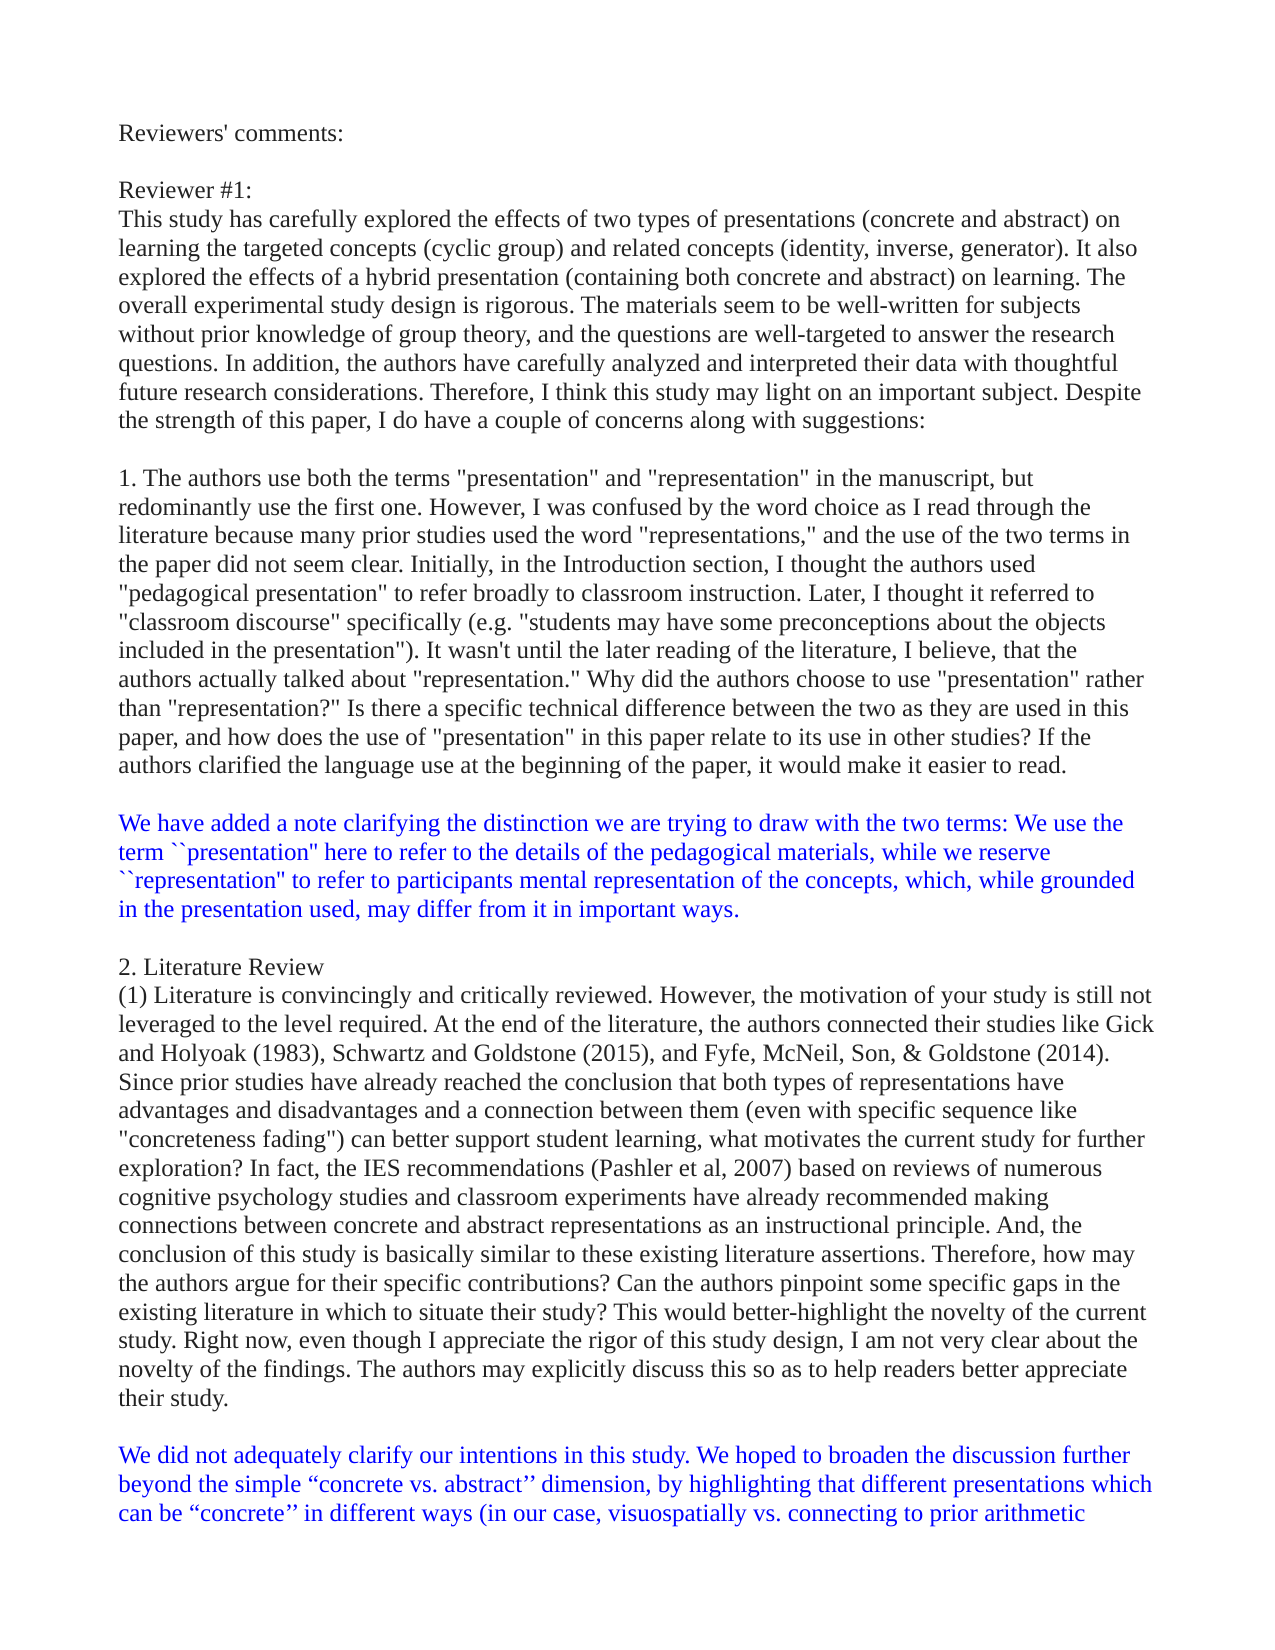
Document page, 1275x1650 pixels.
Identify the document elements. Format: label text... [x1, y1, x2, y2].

text We have added a note clarifying the distinction we are trying to draw with the two terms: We use the term ``presentation'' here to refer to the details of the pedagogical materials, while we reserve ``representation'' to refer to participants mental representation of the concepts, which, while grounded in the presentation used, may differ from it in important ways. 2. Literature Review (1) Literature is convincingly and critically reviewed. However, the motivation of your study is still not leveraged to the level required. At the end of the literature, the authors connected their studies like Gick and Holyoak (1983), Schwartz and Goldstone (2015), and Fyfe, McNeil, Son, & Goldstone (2014). Since prior studies have already reached the conclusion that both types of representations have advantages and disadvantages and a connection between them (even with specific sequence like "concreteness fading") can better support student learning, what motivates the current study for further exploration? In fact, the IES recommendations (Pashler et al, 2007) based on reviews of numerous cognitive psychology studies and classroom experiments have already recommended making connections between concrete and abstract representations as an instructional principle. And, the conclusion of this study is basically similar to these existing literature assertions. Therefore, how may the authors argue for their specific contributions? Can the authors pinpoint some specific gaps in the existing literature in which to situate their study? This would better-highlight the novelty of the current study. Right now, even though I appreciate the rigor of this study design, I am not very clear about the novelty of the findings. The authors may explicitly discuss this so as to help readers better appreciate their study. [118, 808, 1157, 1412]
text We did not adequately clarify our intentions in this study. We hoped to broaden the discussion further beyond the simple “concrete vs. abstract’’ dimension, by highlighting that different presentations which can be “concrete’’ in different ways (in our case, visuospatially vs. connecting to prior arithmetic [118, 1441, 1157, 1527]
text Reviewers' comments: Reviewer #1: This study has carefully explored the effects of two types of presentations (concrete and abstract) on learning the targeted concepts (cyclic group) and related concepts (identity, inverse, generator). It also explored the effects of a hybrid presentation (containing both concrete and abstract) on learning. The overall experimental study design is rigorous. The materials seem to be well-written for subjects without prior knowledge of group theory, and the questions are well-targeted to answer the research questions. In addition, the authors have carefully analyzed and interpreted their data with thoughtful future research considerations. Therefore, I think this study may light on an important subject. Despite the strength of this paper, I do have a couple of concerns along with suggestions: 1. The authors use both the terms "presentation" and "representation" in the manuscript, but redominantly use the first one. However, I was confused by the word choice as I read through the literature because many prior studies used the word "representations," and the use of the two terms in the paper did not seem clear. Initially, in the Introduction section, I thought the authors used "pedagogical presentation" to refer broadly to classroom instruction. Later, I thought it referred to "classroom discourse" specifically (e.g. "students may have some preconceptions about the objects included in the presentation"). It wasn't until the later reading of the literature, I believe, that the authors actually talked about "representation." Why did the authors choose to use "presentation" rather than "representation?" Is there a specific technical difference between the two as they are used in this paper, and how does the use of "presentation" in this paper relate to its use in other studies? If the authors clarified the language use at the beginning of the paper, it would make it easier to read. [118, 118, 1157, 779]
